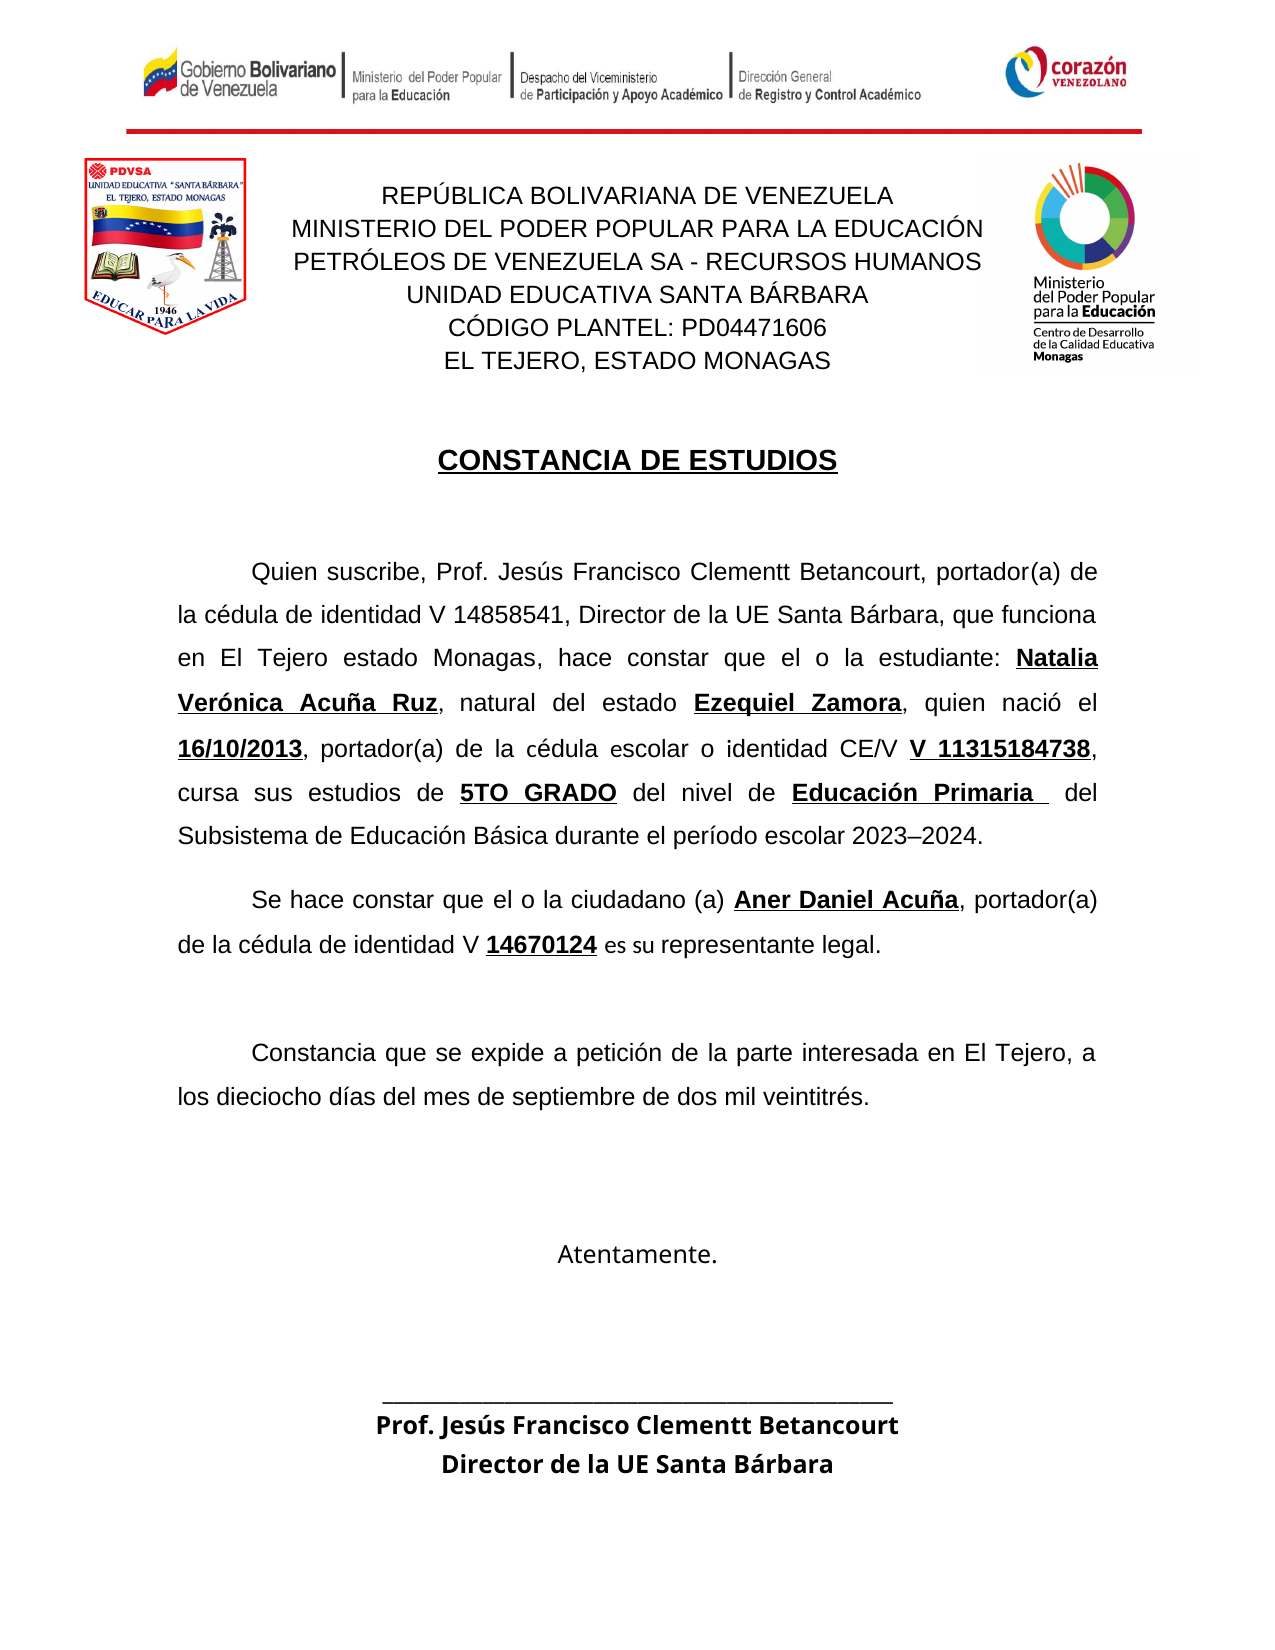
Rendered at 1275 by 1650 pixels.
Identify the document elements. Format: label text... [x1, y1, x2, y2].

text CÓDIGO PLANTEL: PD04471606 [177, 313, 978, 341]
text Director de la UE Santa Bárbara [177, 1447, 1098, 1481]
text Prof. Jesús Francisco Clementt Betancourt [177, 1407, 1098, 1441]
text Quien suscribe, Prof. Jesús Francisco Clementt Betancourt, portador(a) de la cédula de identidad V 14858541, Director de la UE Santa Bárbara, que funciona en El Tejero estado Monagas, hace constar que el o la estudiante: Natalia Verónica Acuña Ruz, natural del estado Ezequiel Zamora, quien nació el 16/10/2013, portador(a) de la cédula escolar o identidad CE/V V 11315184738, cursa sus estudios de 5TO GRADO del nivel de Educación Primaria del Subsistema de Educación Básica durante el período escolar 2023–2024. [177, 557, 1098, 849]
subtitle MINISTERIO DEL PODER POPULAR PARA LA EDUCACIÓN [252, 214, 978, 242]
subtitle CONSTANCIA DE ESTUDIOS [177, 443, 1098, 476]
text Atentamente. [177, 1237, 1098, 1271]
picture [978, 153, 1200, 377]
picture [79, 158, 252, 335]
subtitle REPÚBLICA BOLIVARIANA DE VENEZUELA [252, 181, 978, 209]
picture [126, 11, 1142, 134]
text EL TEJERO, ESTADO MONAGAS [177, 346, 978, 374]
text Constancia que se expide a petición de la parte interesada en El Tejero, a los dieciocho días del mes de septiembre de dos mil veintitrés. [177, 1038, 1098, 1110]
subtitle PETRÓLEOS DE VENEZUELA SA - RECURSOS HUMANOS [252, 247, 978, 275]
text UNIDAD EDUCATIVA SANTA BÁRBARA [252, 280, 978, 308]
text Se hace constar que el o la ciudadano (a) Aner Daniel Acuña, portador(a) de la cédula de identidad V 14670124 es su representante legal. [177, 885, 1098, 959]
text ______________________________________________ [177, 1373, 1098, 1407]
